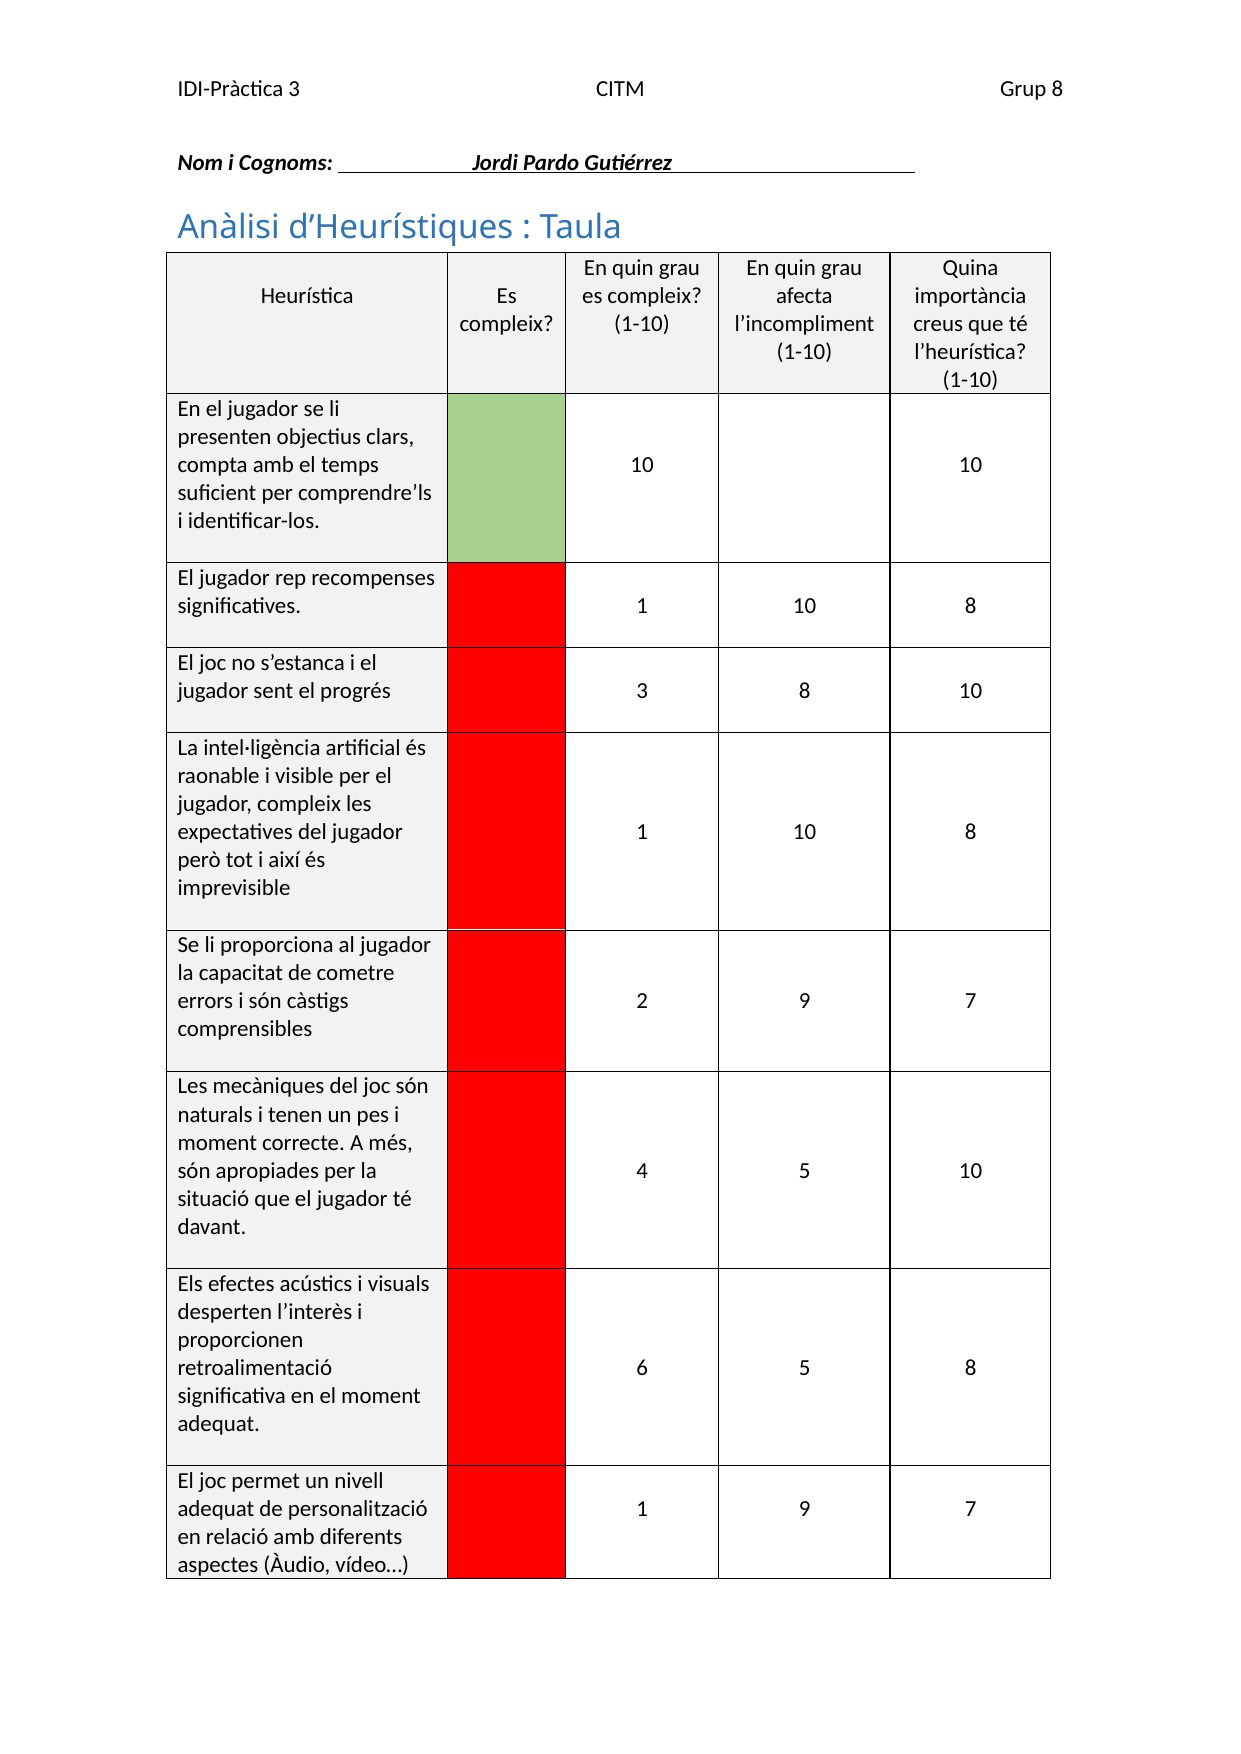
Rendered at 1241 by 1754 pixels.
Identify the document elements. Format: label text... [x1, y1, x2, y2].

table_cell 1 [566, 733, 718, 929]
table_cell [448, 1269, 565, 1465]
table_cell En el jugador se li presenten objectius clars, compta amb el temps suficient per comprendre’ls i identificar-los. [167, 394, 447, 562]
table_cell [448, 563, 565, 647]
table_cell Les mecàniques del joc són naturals i tenen un pes i moment correcte. A més, són apropiades per la situació que el jugador té davant. [167, 1072, 447, 1268]
table_cell [448, 1466, 565, 1578]
table_cell 7 [891, 1466, 1050, 1578]
table_header Es compleix? [448, 253, 565, 393]
table_cell 10 [719, 563, 889, 647]
table_cell 7 [891, 931, 1050, 1071]
table_cell 2 [566, 931, 718, 1071]
subtitle Anàlisi d’Heurístiques : Taula [177, 203, 1063, 248]
table_cell [719, 394, 889, 562]
table_cell [448, 1072, 565, 1268]
table_cell [448, 648, 565, 732]
table_cell 1 [566, 563, 718, 647]
table_cell 9 [719, 931, 889, 1071]
table_cell 8 [891, 563, 1050, 647]
table_cell 5 [719, 1072, 889, 1268]
table_cell 5 [719, 1269, 889, 1465]
table_cell 8 [891, 1269, 1050, 1465]
table_cell [448, 931, 565, 1071]
table_cell 10 [891, 394, 1050, 562]
text Nom i Cognoms: Jordi Pardo Gutiérrez [177, 148, 1063, 176]
table_cell 1 [566, 1466, 718, 1578]
table_cell La intel·ligència artificial és raonable i visible per el jugador, compleix les expectatives del jugador però tot i així és imprevisible [167, 733, 447, 929]
table_cell [448, 394, 565, 562]
table_header En quin grau es compleix? (1-10) [566, 253, 718, 393]
table_cell El joc permet un nivell adequat de personalització en relació amb diferents aspectes (Àudio, vídeo…) [167, 1466, 447, 1578]
table_cell 9 [719, 1466, 889, 1578]
table_header Quina importància creus que té l’heurística? (1-10) [891, 253, 1050, 393]
table_cell 10 [566, 394, 718, 562]
table_cell 6 [566, 1269, 718, 1465]
table_cell 4 [566, 1072, 718, 1268]
table_header En quin grau afecta l’incompliment (1-10) [719, 253, 889, 393]
table_cell 10 [891, 648, 1050, 732]
table_cell El jugador rep recompenses significatives. [167, 563, 447, 647]
table_cell 10 [891, 1072, 1050, 1268]
table_cell El joc no s’estanca i el jugador sent el progrés [167, 648, 447, 732]
table_header Heurística [167, 253, 447, 393]
table_cell [448, 733, 565, 929]
table_cell 3 [566, 648, 718, 732]
table_cell Se li proporciona al jugador la capacitat de cometre errors i són càstigs comprensibles [167, 931, 447, 1071]
table_cell 8 [719, 648, 889, 732]
table_cell 10 [719, 733, 889, 929]
table_cell Els efectes acústics i visuals desperten l’interès i proporcionen retroalimentació significativa en el moment adequat. [167, 1269, 447, 1465]
table_cell 8 [891, 733, 1050, 929]
